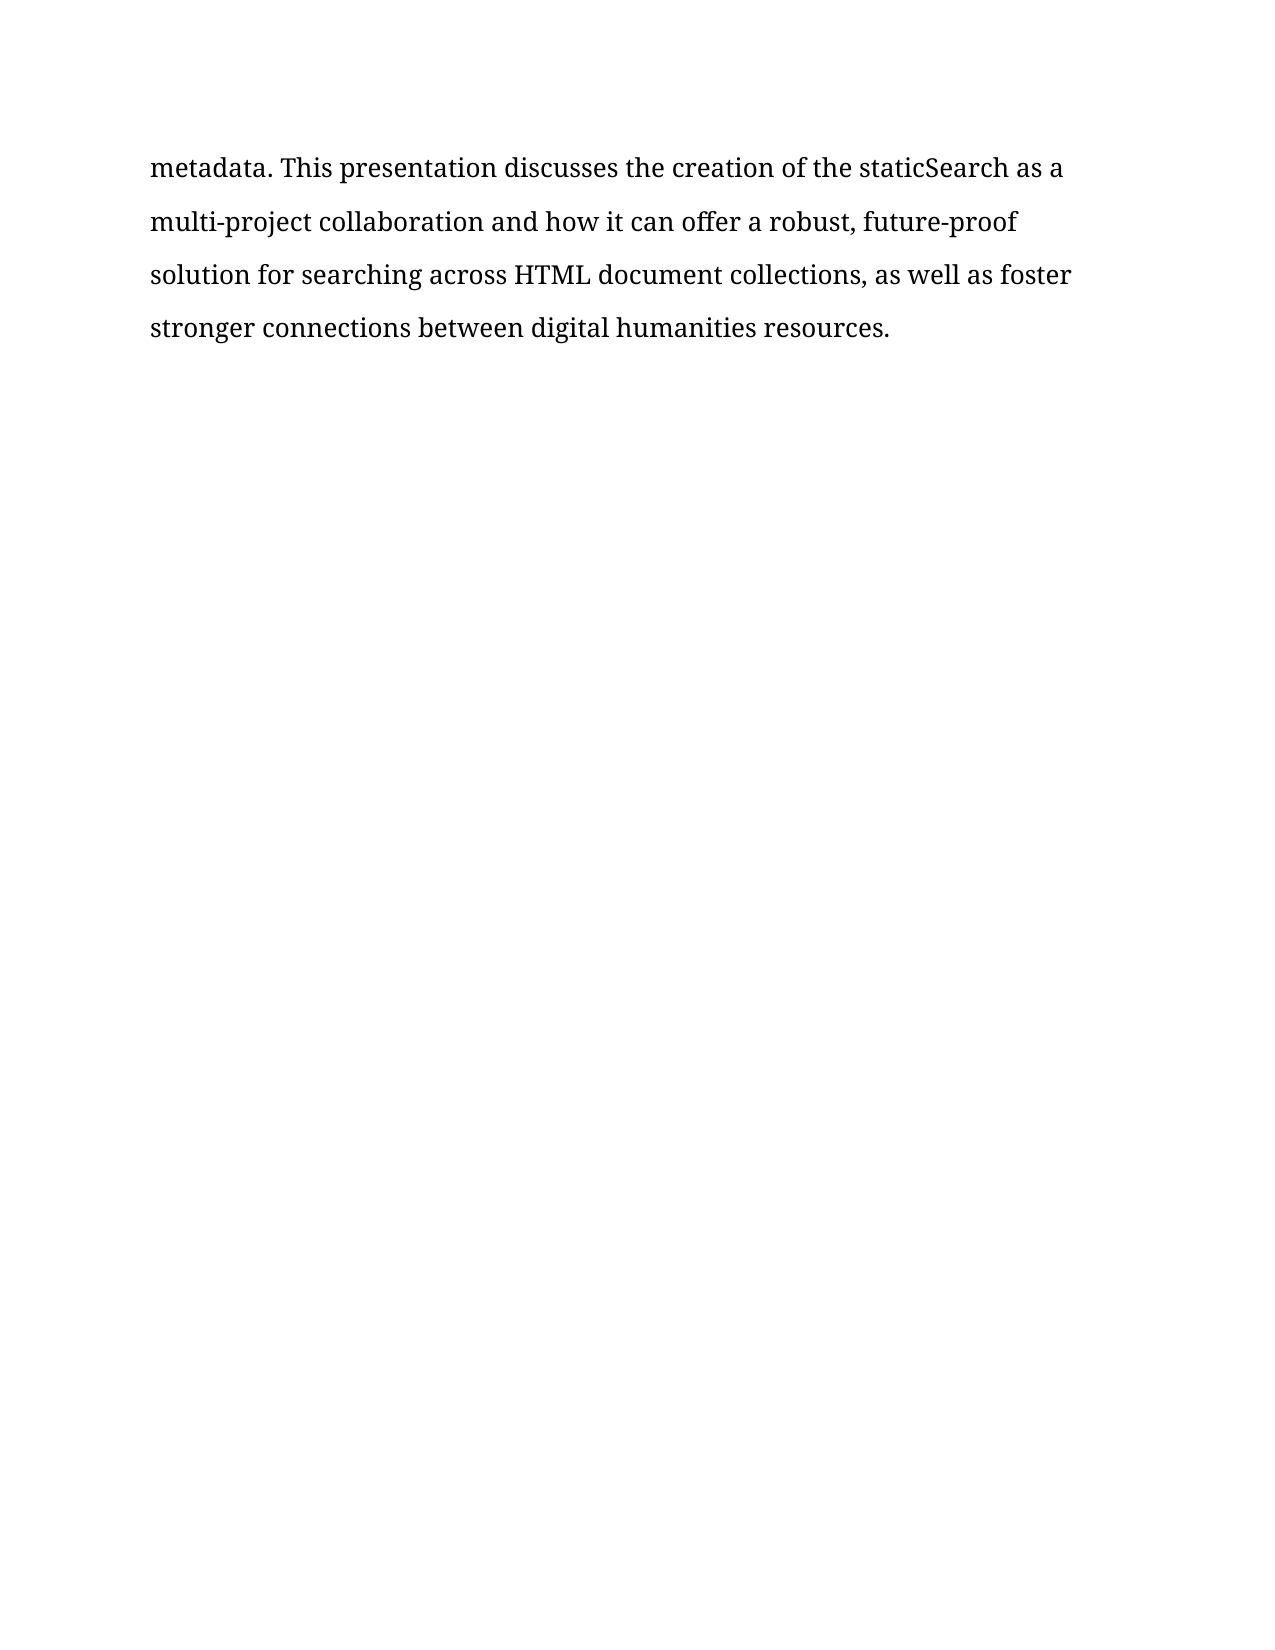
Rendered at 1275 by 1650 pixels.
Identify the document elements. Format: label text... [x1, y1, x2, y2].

text metadata. This presentation discusses the creation of the staticSearch as a multi-project collaboration and how it can offer a robust, future-proof solution for searching across HTML document collections, as well as foster stronger connections between digital humanities resources. [150, 150, 1125, 345]
